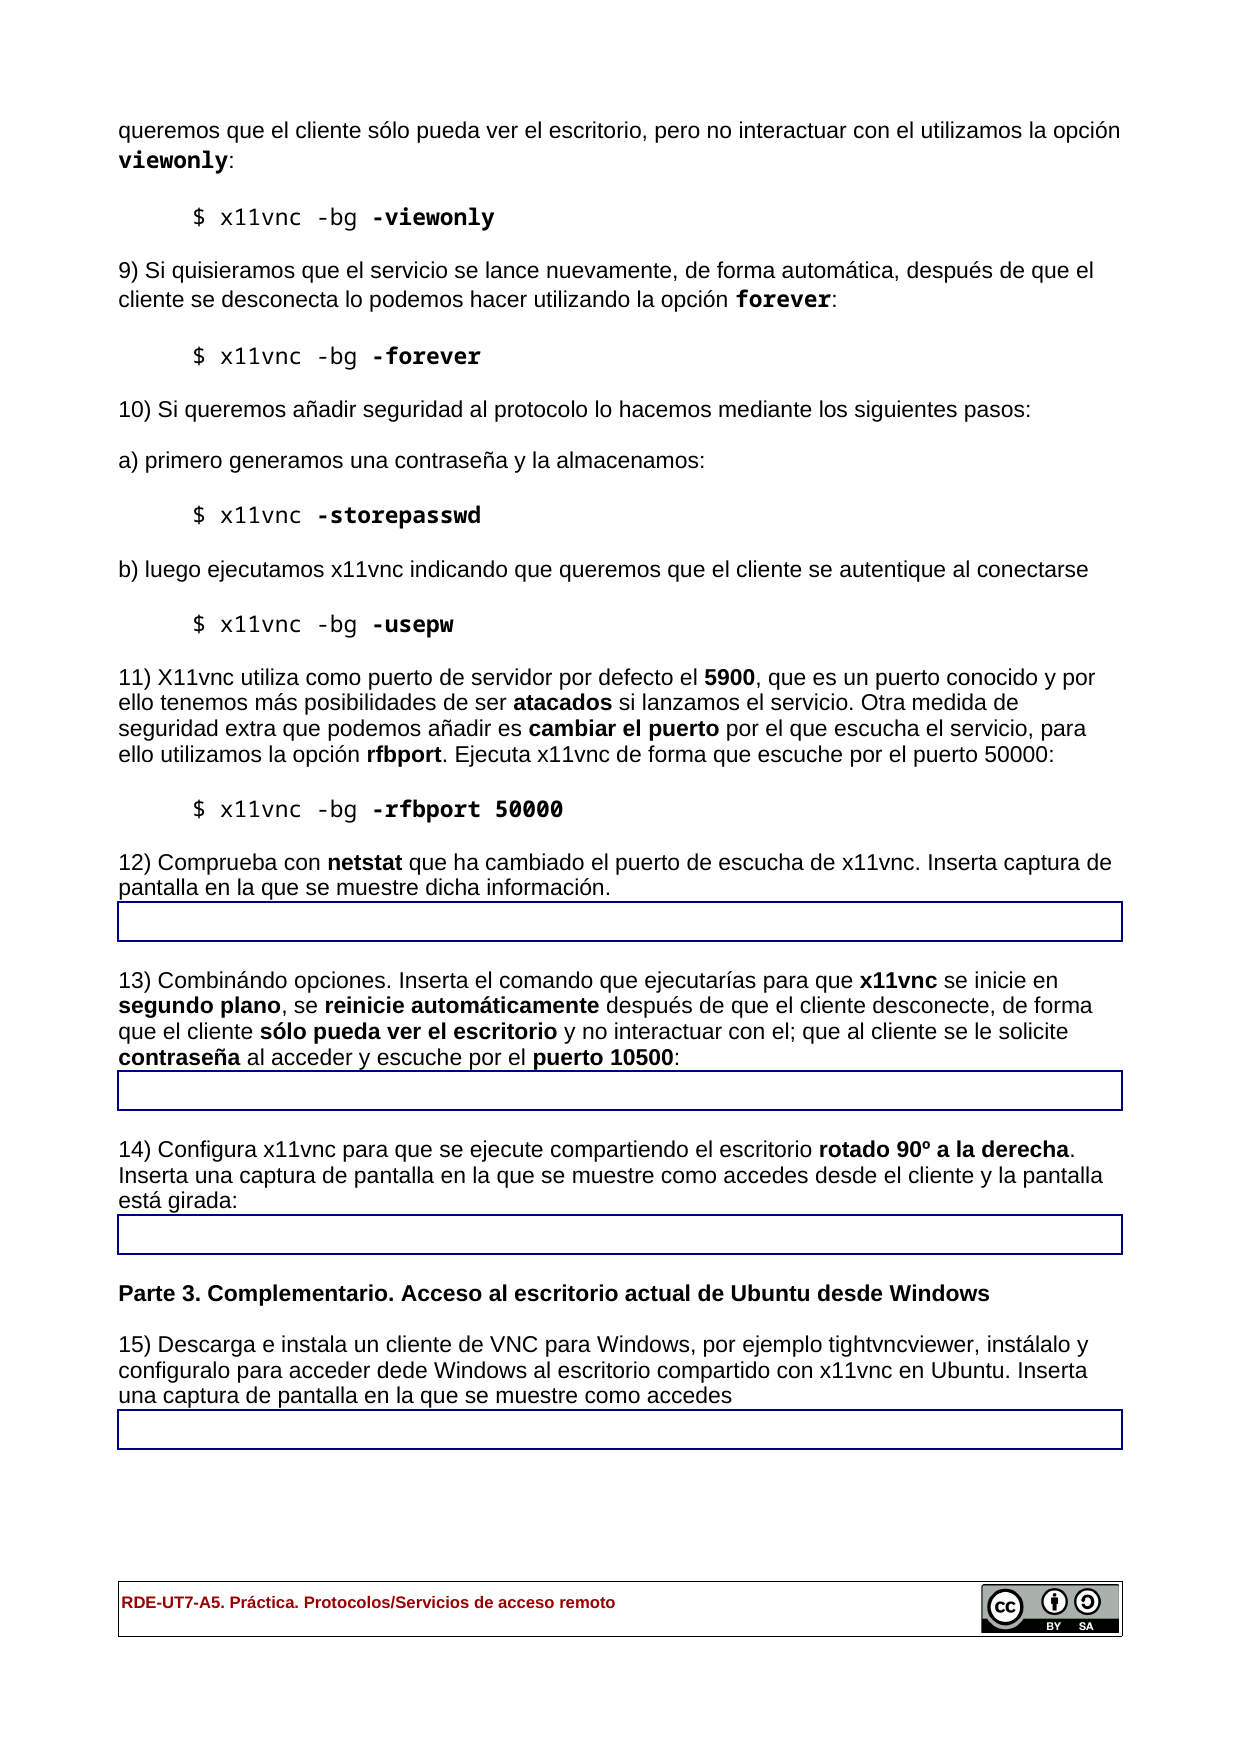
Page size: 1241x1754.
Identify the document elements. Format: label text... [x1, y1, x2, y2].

text $ x11vnc -bg -rfbport 50000 [192, 792, 1122, 824]
table_header [119, 1411, 1121, 1448]
text Parte 3. Complementario. Acceso al escritorio actual de Ubuntu desde Windows [118, 1281, 1122, 1306]
picture [981, 1584, 1119, 1633]
text 11) X11vnc utiliza como puerto de servidor por defecto el 5900, que es un puerto conocido y por ello tenemos más posibilidades de ser atacados si lanzamos el servicio. Otra medida de seguridad extra que podemos añadir es cambiar el puerto por el que escucha el servicio, para ello utilizamos la opción rfbport. Ejecuta x11vnc de forma que escuche por el puerto 50000: [118, 664, 1122, 767]
text 9) Si quisieramos que el servicio se lance nuevamente, de forma automática, después de que el cliente se desconecta lo podemos hacer utilizando la opción forever: [118, 257, 1122, 314]
text $ x11vnc -storepasswd [192, 499, 1122, 531]
text queremos que el cliente sólo pueda ver el escritorio, pero no interactuar con el utilizamos la opción viewonly: [118, 118, 1122, 175]
text 12) Comprueba con netstat que ha cambiado el puerto de escucha de x11vnc. Inserta captura de pantalla en la que se muestre dicha información. [118, 849, 1122, 901]
table_header [119, 1072, 1121, 1109]
text a) primero generamos una contraseña y la almacenamos: [118, 448, 1122, 474]
text 13) Combinándo opciones. Inserta el comando que ejecutarías para que x11vnc se inicie en segundo plano, se reinicie automáticamente después de que el cliente desconecte, de forma que el cliente sólo pueda ver el escritorio y no interactuar con el; que al cliente se le solicite contraseña al acceder y escuche por el puerto 10500: [118, 967, 1122, 1070]
text 10) Si queremos añadir seguridad al protocolo lo hacemos mediante los siguientes pasos: [118, 397, 1122, 422]
text 14) Configura x11vnc para que se ejecute compartiendo el escritorio rotado 90º a la derecha. Inserta una captura de pantalla en la que se muestre como accedes desde el cliente y la pantalla está girada: [118, 1137, 1122, 1214]
text 15) Descarga e instala un cliente de VNC para Windows, por ejemplo tightvncviewer, instálalo y configuralo para acceder dede Windows al escritorio compartido con x11vnc en Ubuntu. Inserta una captura de pantalla en la que se muestre como accedes [118, 1332, 1122, 1409]
table_header [119, 903, 1121, 940]
text $ x11vnc -bg -usepw [192, 607, 1122, 639]
table_header [119, 1216, 1121, 1253]
text $ x11vnc -bg -forever [192, 340, 1122, 371]
text b) luego ejecutamos x11vnc indicando que queremos que el cliente se autentique al conectarse [118, 556, 1122, 582]
text $ x11vnc -bg -viewonly [192, 201, 1122, 232]
